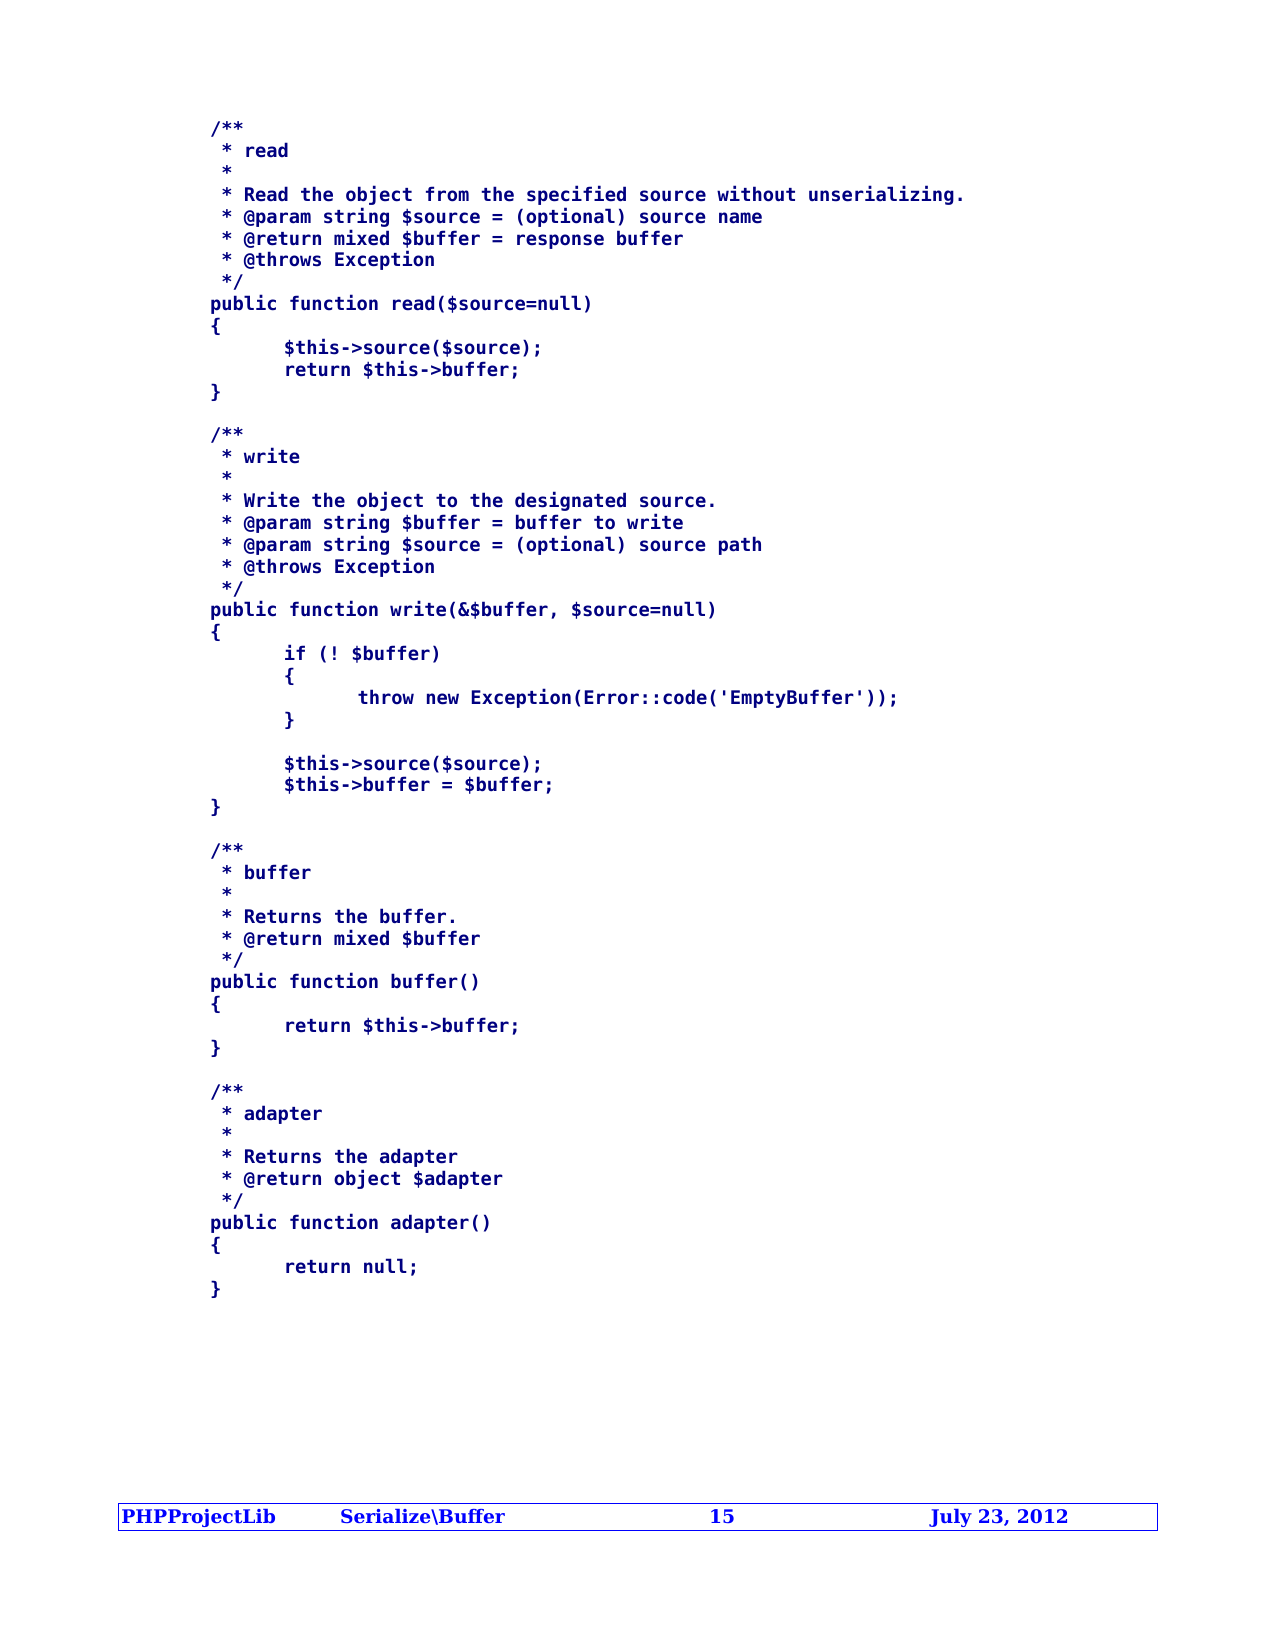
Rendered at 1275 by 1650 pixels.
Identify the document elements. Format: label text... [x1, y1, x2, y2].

list /** [136, 840, 1157, 862]
list public function adapter() [136, 1212, 1157, 1234]
list public function buffer() [136, 971, 1157, 993]
list return null; [136, 1256, 1157, 1277]
list * adapter [136, 1102, 1157, 1124]
list public function write(&$buffer, $source=null) [136, 599, 1157, 621]
list * [136, 884, 1157, 906]
list if (! $buffer) [136, 643, 1157, 665]
list * Write the object to the designated source. [136, 490, 1157, 512]
list return $this->buffer; [136, 1015, 1157, 1037]
list { [136, 665, 1157, 687]
list { [136, 1234, 1157, 1256]
list /** [136, 118, 1157, 140]
list * buffer [136, 862, 1157, 884]
list * [136, 468, 1157, 490]
list /** [136, 1081, 1157, 1102]
list * write [136, 446, 1157, 468]
list } [136, 709, 1157, 731]
list * @throws Exception [136, 249, 1157, 271]
list public function read($source=null) [136, 293, 1157, 315]
list * [136, 162, 1157, 184]
list $this->buffer = $buffer; [136, 774, 1157, 796]
list */ [136, 271, 1157, 293]
list { [136, 621, 1157, 643]
list * @throws Exception [136, 556, 1157, 577]
list * @return mixed $buffer = response buffer [136, 227, 1157, 249]
list /** [136, 424, 1157, 446]
list $this->source($source); [136, 752, 1157, 774]
list return $this->buffer; [136, 359, 1157, 381]
list { [136, 315, 1157, 337]
list */ [136, 949, 1157, 971]
list */ [136, 1190, 1157, 1212]
list * Returns the buffer. [136, 906, 1157, 927]
list * @return mixed $buffer [136, 927, 1157, 949]
list * Returns the adapter [136, 1146, 1157, 1168]
list { [136, 993, 1157, 1015]
list } [136, 796, 1157, 818]
list throw new Exception(Error::code('EmptyBuffer')); [136, 687, 1157, 709]
list */ [136, 577, 1157, 599]
list * @param string $source = (optional) source path [136, 534, 1157, 556]
list * @return object $adapter [136, 1168, 1157, 1190]
list * [136, 1124, 1157, 1146]
list } [136, 381, 1157, 402]
list * Read the object from the specified source without unserializing. [136, 184, 1157, 206]
list * @param string $buffer = buffer to write [136, 512, 1157, 534]
list * @param string $source = (optional) source name [136, 206, 1157, 227]
list } [136, 1037, 1157, 1059]
list $this->source($source); [136, 337, 1157, 359]
list } [136, 1277, 1157, 1299]
list * read [136, 140, 1157, 162]
